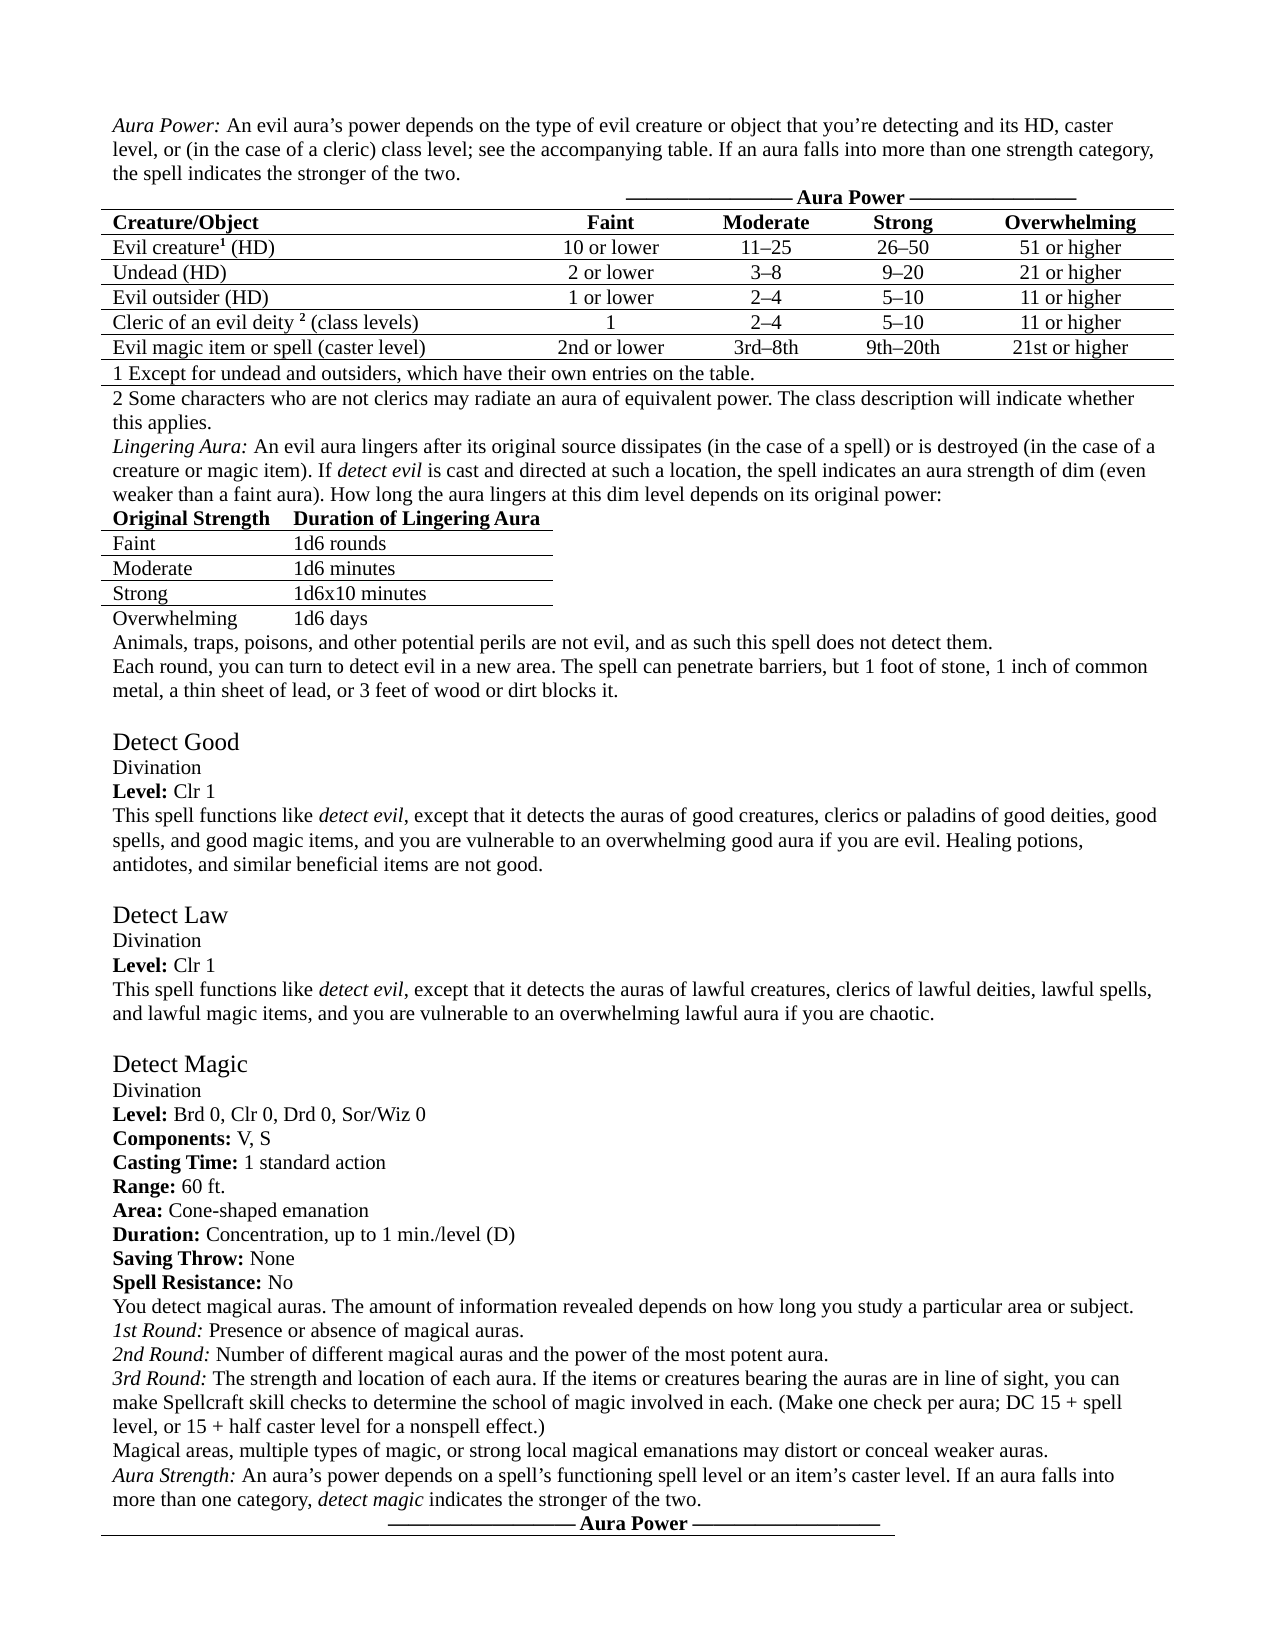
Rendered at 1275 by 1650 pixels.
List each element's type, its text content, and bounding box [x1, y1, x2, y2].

text Aura Power: An evil aura’s power depends on the type of evil creature or object that you’re detecting and its HD, caster level, or (in the case of a cleric) class level; see the accompanying table. If an aura falls into more than one strength category, the spell indicates the stronger of the two. [112, 112, 1162, 185]
table_cell Moderate [101, 556, 282, 580]
text Divination [112, 755, 1162, 779]
text This spell functions like detect evil, except that it detects the auras of lawful creatures, clerics of lawful deities, lawful spells, and lawful magic items, and you are vulnerable to an overwhelming lawful aura if you are chaotic. [112, 977, 1162, 1025]
table_header Duration of Lingering Aura [282, 506, 553, 530]
text Animals, traps, poisons, and other potential perils are not evil, and as such this spell does not detect them. [112, 630, 1162, 654]
text Range: 60 ft. [112, 1174, 1162, 1198]
text Spell Resistance: No [112, 1270, 1162, 1294]
table_cell 21st or higher [967, 335, 1174, 359]
table_cell Creature/Object [101, 210, 528, 234]
text Detect Magic [112, 1049, 1162, 1077]
text Divination [112, 1077, 1162, 1102]
table_cell 1 [528, 310, 693, 334]
text Saving Throw: None [112, 1246, 1162, 1270]
text Lingering Aura: An evil aura lingers after its original source dissipates (in the case of a spell) or is destroyed (in the case of a creature or magic item). If detect evil is cast and directed at such a location, the spell indicates an aura strength of dim (even weaker than a faint aura). How long the aura lingers at this dim level depends on its original power: [112, 434, 1162, 506]
text Magical areas, multiple types of magic, or strong local magical emanations may distort or conceal weaker auras. [112, 1438, 1162, 1462]
table_cell Overwhelming [967, 210, 1174, 234]
table_cell Strong [101, 581, 282, 605]
table_cell 3–8 [693, 260, 839, 284]
text 3rd Round: The strength and location of each aura. If the items or creatures bearing the auras are in line of sight, you can make Spellcraft skill checks to determine the school of magic involved in each. (Make one check per aura; DC 15 + spell level, or 15 + half caster level for a nonspell effect.) [112, 1366, 1162, 1438]
table_cell Evil creature1 (HD) [101, 235, 528, 259]
table_cell 2 Some characters who are not clerics may radiate an aura of equivalent power. The class description will indicate whether this applies. [101, 386, 1174, 434]
table_cell 5–10 [839, 310, 967, 334]
table_header [101, 185, 528, 209]
table_cell 2 or lower [528, 260, 693, 284]
text Detect Law [112, 900, 1162, 928]
text Casting Time: 1 standard action [112, 1150, 1162, 1174]
table_cell Evil magic item or spell (caster level) [101, 335, 528, 359]
table_cell 1 Except for undead and outsiders, which have their own entries on the table. [101, 360, 1174, 384]
table_cell 1d6x10 minutes [282, 581, 553, 605]
table_header Original Strength [101, 506, 282, 530]
table_cell 1d6 days [282, 606, 553, 630]
table_cell 11–25 [693, 235, 839, 259]
table_cell 1 or lower [528, 285, 693, 309]
table_cell Undead (HD) [101, 260, 528, 284]
text Level: Clr 1 [112, 779, 1162, 803]
table_cell Cleric of an evil deity 2 (class levels) [101, 310, 528, 334]
table_cell 1d6 rounds [282, 531, 553, 555]
table_cell 2nd or lower [528, 335, 693, 359]
table_cell Strong [839, 210, 967, 234]
table_cell Evil outsider (HD) [101, 285, 528, 309]
table_cell Faint [528, 210, 693, 234]
table_cell Faint [101, 531, 282, 555]
text You detect magical auras. The amount of information revealed depends on how long you study a particular area or subject. [112, 1294, 1162, 1318]
table_cell 51 or higher [967, 235, 1174, 259]
table_header ————————— Aura Power ————————— [373, 1511, 894, 1535]
text Duration: Concentration, up to 1 min./level (D) [112, 1222, 1162, 1246]
text This spell functions like detect evil, except that it detects the auras of good creatures, clerics or paladins of good deities, good spells, and good magic items, and you are vulnerable to an overwhelming good aura if you are evil. Healing potions, antidotes, and similar beneficial items are not good. [112, 803, 1162, 876]
table_header ———————— Aura Power ———————— [528, 185, 1174, 209]
table_cell 11 or higher [967, 285, 1174, 309]
table_header [101, 1511, 373, 1535]
table_cell Overwhelming [101, 606, 282, 630]
table_cell 3rd–8th [693, 335, 839, 359]
table_cell 2–4 [693, 285, 839, 309]
text 1st Round: Presence or absence of magical auras. [112, 1318, 1162, 1342]
text Level: Clr 1 [112, 952, 1162, 977]
table_cell 9th–20th [839, 335, 967, 359]
text Level: Brd 0, Clr 0, Drd 0, Sor/Wiz 0 [112, 1102, 1162, 1126]
table_cell 1d6 minutes [282, 556, 553, 580]
text Aura Strength: An aura’s power depends on a spell’s functioning spell level or an item’s caster level. If an aura falls into more than one category, detect magic indicates the stronger of the two. [112, 1462, 1162, 1511]
table_cell 2–4 [693, 310, 839, 334]
table_cell 21 or higher [967, 260, 1174, 284]
text Each round, you can turn to detect evil in a new area. The spell can penetrate barriers, but 1 foot of stone, 1 inch of common metal, a thin sheet of lead, or 3 feet of wood or dirt blocks it. [112, 654, 1162, 702]
table_cell 9–20 [839, 260, 967, 284]
text Area: Cone-shaped emanation [112, 1198, 1162, 1222]
table_cell 5–10 [839, 285, 967, 309]
table_cell Moderate [693, 210, 839, 234]
text Components: V, S [112, 1126, 1162, 1150]
table_cell 11 or higher [967, 310, 1174, 334]
text 2nd Round: Number of different magical auras and the power of the most potent aura. [112, 1342, 1162, 1366]
text Divination [112, 928, 1162, 952]
table_cell 26–50 [839, 235, 967, 259]
text Detect Good [112, 727, 1162, 755]
table_cell 10 or lower [528, 235, 693, 259]
